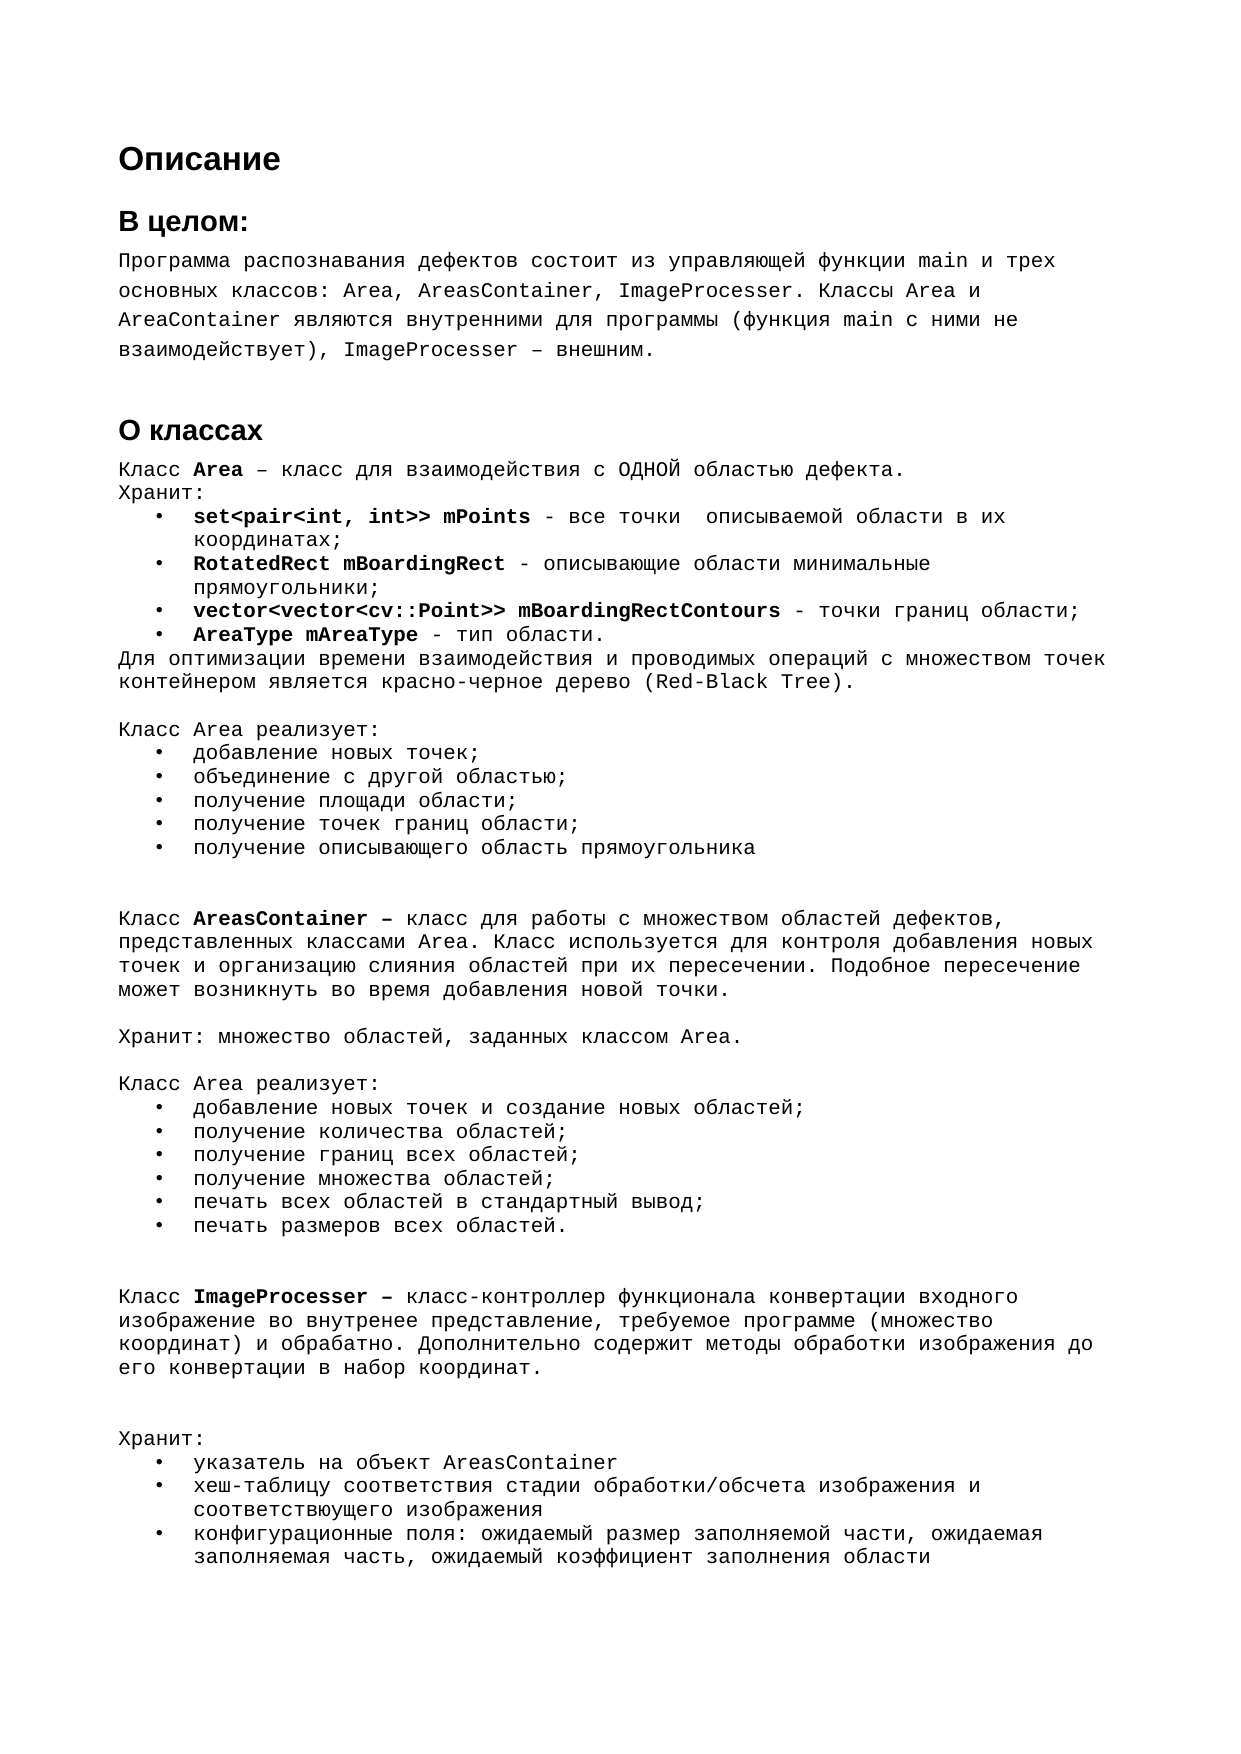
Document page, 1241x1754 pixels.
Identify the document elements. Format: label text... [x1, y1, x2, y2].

list добавление новых точек; [156, 742, 1122, 766]
list объединение с другой областью; [156, 766, 1122, 789]
text Класс Area реализует: [118, 719, 1122, 742]
list set<pair<int, int>> mPoints - все точки описываемой области в их координатах; [156, 506, 1122, 553]
text Класс Area – класс для взаимодействия с ОДНОЙ областью дефекта. [118, 458, 1122, 482]
list получение точек границ области; [156, 813, 1122, 837]
text Хранит: [118, 1428, 1122, 1452]
text Хранит: множество областей, заданных классом Area. [118, 1026, 1122, 1050]
list получение границ всех областей; [156, 1144, 1122, 1168]
text Хранит: [118, 482, 1122, 506]
list RotatedRect mBoardingRect - описывающие области минимальные прямоугольники; [156, 553, 1122, 600]
list AreaType mAreaType - тип области. [156, 624, 1122, 648]
list хеш-таблицу соответствия стадии обработки/обсчета изображения и соответствюущего изображения [156, 1475, 1122, 1523]
list добавление новых точек и создание новых областей; [156, 1097, 1122, 1121]
list получение множества областей; [156, 1168, 1122, 1192]
text Программа распознавания дефектов состоит из управляющей функции main и трех основных классов: Area, AreasContainer, ImageProcesser. Классы Area и AreaContainer являются внутренними для программы (функция main с ними не взаимодействует), ImageProcesser – внешним. [118, 251, 1122, 363]
subtitle Описание [118, 139, 1122, 177]
text Класс Area реализует: [118, 1073, 1122, 1097]
list указатель на объект AreasContainer [156, 1452, 1122, 1475]
list получение площади области; [156, 789, 1122, 813]
subtitle О классах [118, 412, 1122, 446]
list печать размеров всех областей. [156, 1215, 1122, 1239]
text Класс ImageProcesser – класс-контроллер функционала конвертации входного изображение во внутренее представление, требуемое программе (множество координат) и обрабатно. Дополнительно содержит методы обработки изображения до его конвертации в набор координат. [118, 1286, 1122, 1381]
text Для оптимизации времени взаимодействия и проводимых операций с множеством точек контейнером является красно-черное дерево (Red-Black Tree). [118, 648, 1122, 695]
list конфигурационные поля: ожидаемый размер заполняемой части, ожидаемая заполняемая часть, ожидаемый коэффициент заполнения области [156, 1523, 1122, 1570]
text Класс AreasContainer – класс для работы с множеством областей дефектов, представленных классами Area. Класс используется для контроля добавления новых точек и организацию слияния областей при их пересечении. Подобное пересечение может возникнуть во время добавления новой точки. [118, 908, 1122, 1002]
list получение описывающего область прямоугольника [156, 837, 1122, 861]
list vector<vector<cv::Point>> mBoardingRectContours - точки границ области; [156, 600, 1122, 624]
list печать всех областей в стандартный вывод; [156, 1192, 1122, 1215]
list получение количества областей; [156, 1121, 1122, 1144]
subtitle В целом: [118, 204, 1122, 238]
